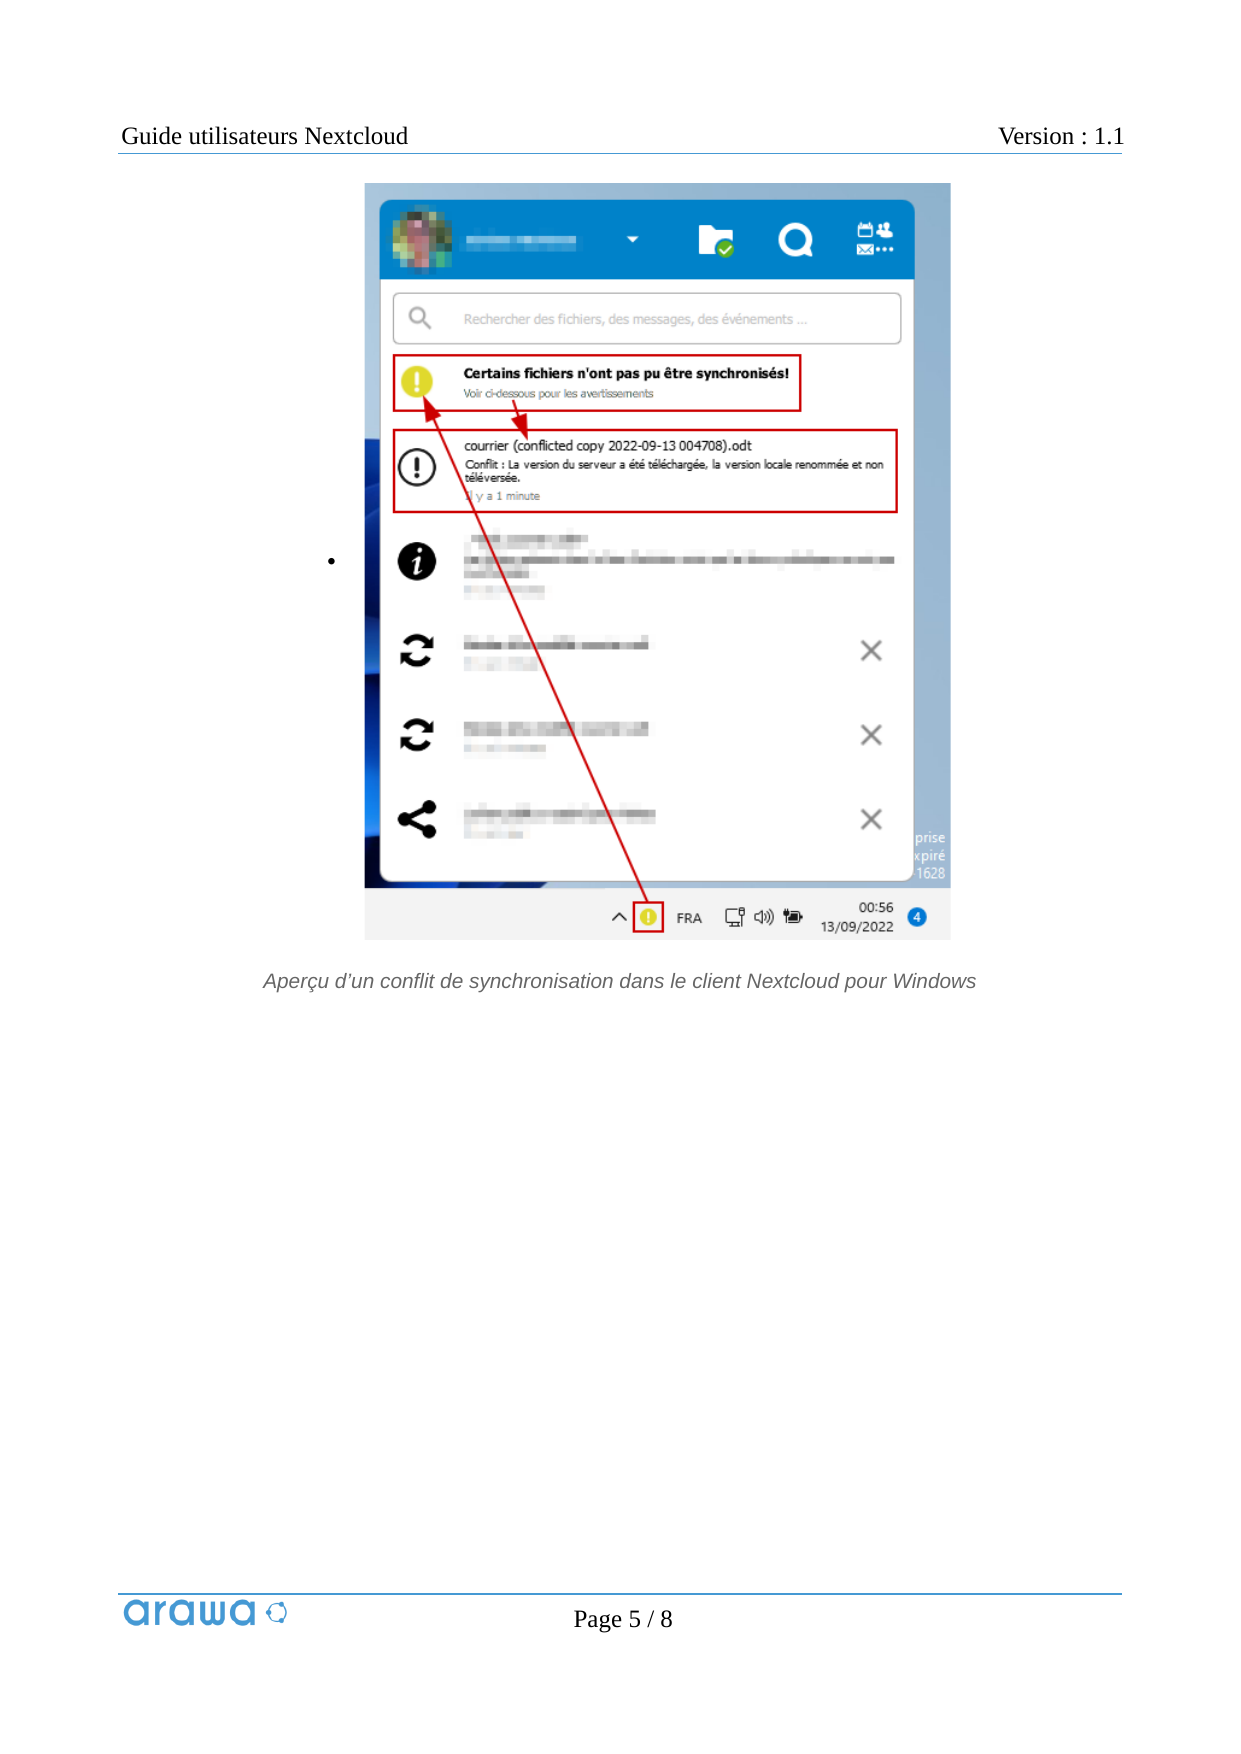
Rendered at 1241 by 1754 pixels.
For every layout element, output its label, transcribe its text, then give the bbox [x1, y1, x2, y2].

text Aperçu d’un conflit de synchronisation dans le client Nextcloud pour Windows [118, 968, 1122, 992]
picture [364, 183, 951, 940]
picture [121, 1597, 290, 1628]
